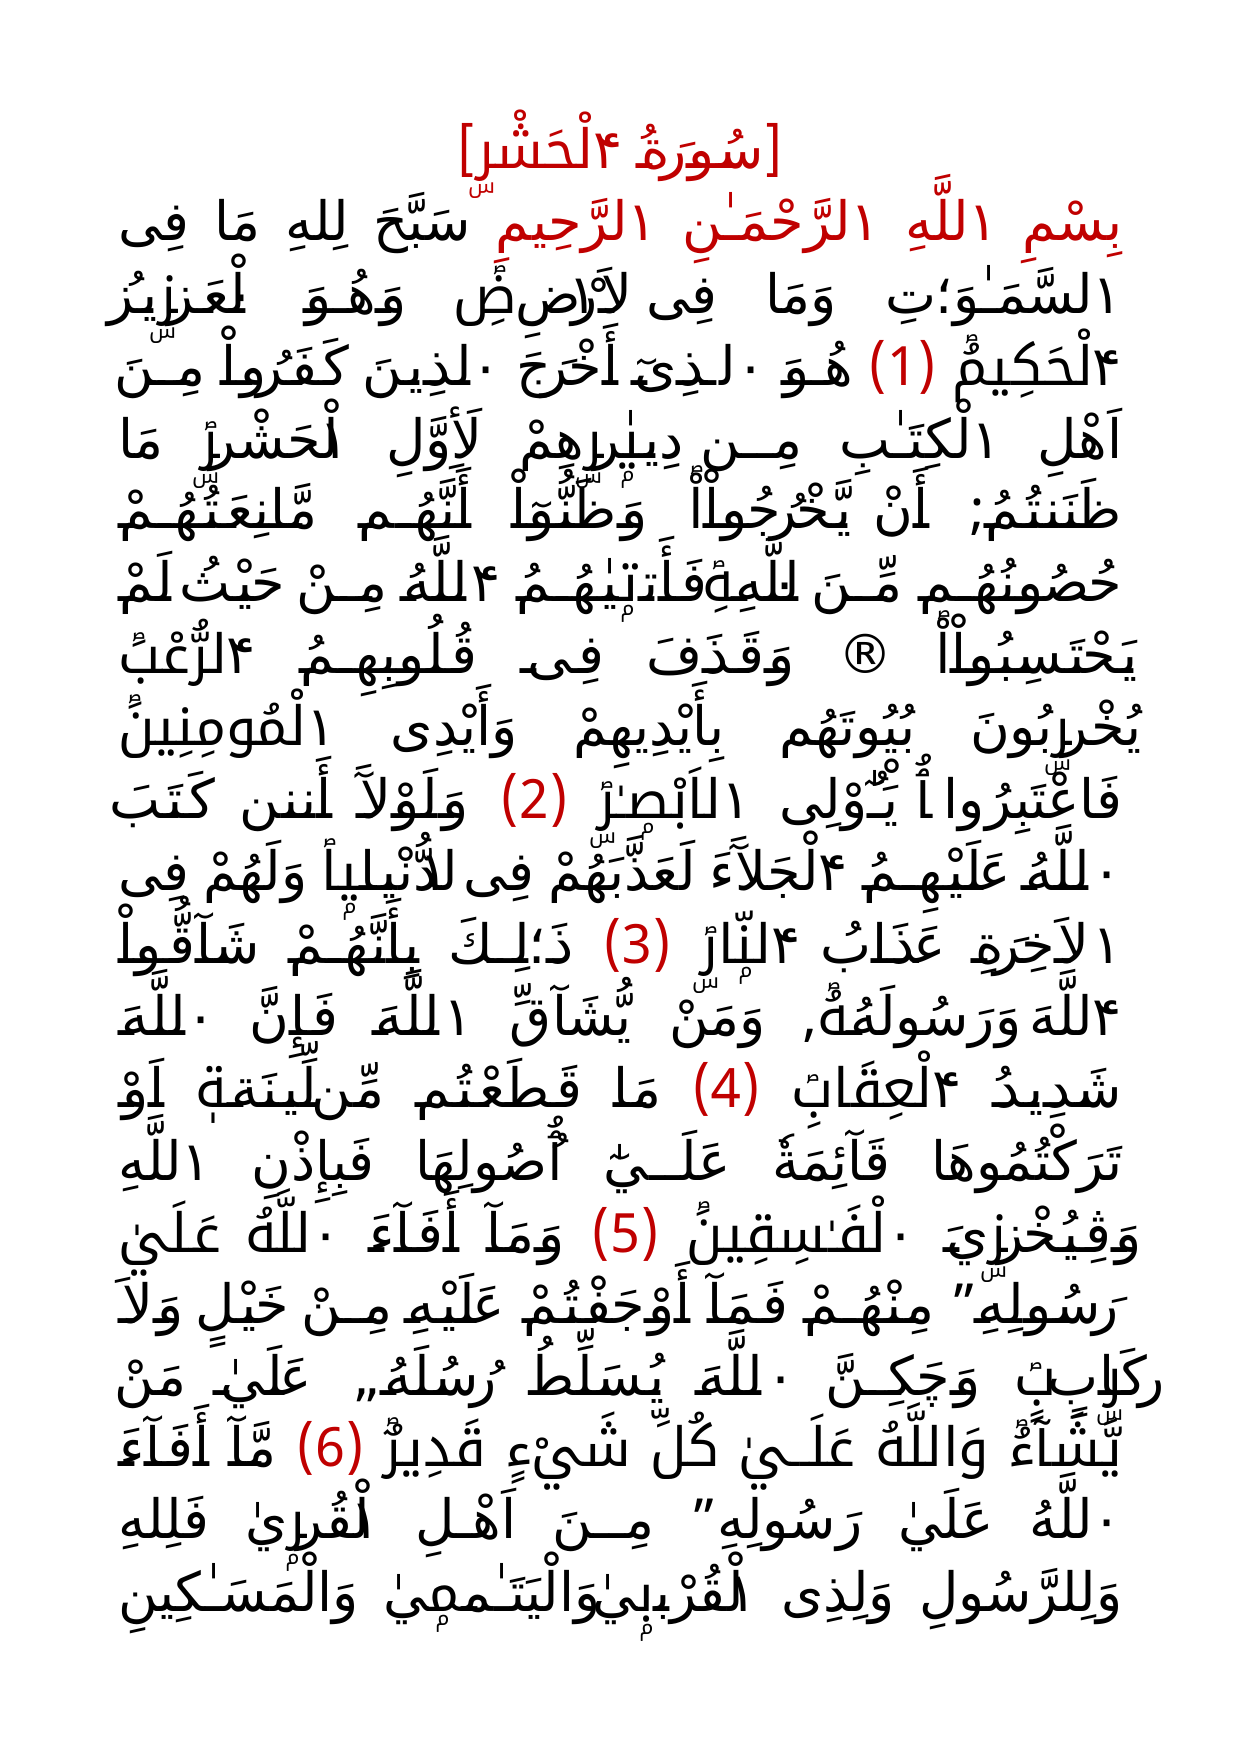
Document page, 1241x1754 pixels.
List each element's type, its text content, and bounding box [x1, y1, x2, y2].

text بِسْمِ ۱للَّهِ ۱لرَّحْمَـٰنِ ۱لرَّحِيمِ سَبَّحَ لِلهِ مَا فِى ۱لسَّمَـٰوَ؛تِ وَمَا فِى ۱لاَرْضِؐ وَهُوَ ۰لْعَزۣيزُ ۴لْحَكِيمُؐ (1) هُوَ ۰ﻟـذِىٓ أَخْرَجَ ۰لذِينَ كَفَرُواْ مِــنَ اَهْلِ ۱لْكِتَـٰبِ مِــن دِيۭـٰرۣهِمْ لَأِوَّلِ ۱لْحَشْرۣؐ مَا ظَنَنتُمُ; أَنْ يَّخْرُجُواْؐ وَظَنُّوٓاْ أَنَّهُم مَّانِعَتُهُمْ حُصُونُهُم مِّــنَ ۰للَّهِؐ فَأَتۭيٰهُمُ ۴للَّهُ مِــنْ حَيْثُ لَمْ يَحْتَسِبُواْؐ ® وَقَذَفَ فِى قُلُوبِهِمُ ۴لرُّعْبَؐ يُخْرۣبُونَ بُيُوتَهُم بِأَيْدِيهِمْ وَأَيْدِى ۱لْمُومِنِينَؐ فَاعْتَبِرُواْ يَـٰٓٱُوْلِى ۱لاَبْصۭـٰرۣؐ (2) وَلَوْلآَ أَننن كَتَبَ ۰للَّهُ عَلَيْهِمُ ۴لْجَلآَءَ لَعَذَّبَهُمْ فِى ۱لدُّنْيۭاؐ وَلَهُمْ فِى ۱لاَخِرَةِ عَذَابُ ۴لنّۭارۣؐ (3) ذَ؛لِــكَ بِأَنَّهُمْ شَآقُّواْ ۴للَّهَ وَرَسُولَهُؐ, وَمَنْ يُّشَآقِّ ۱للَّهَ فَإِنَّ ۰للَّهَ شَدِيدُ ۴لْعِقَابِؐ (4) مَا قَطَعْتُم مِّن لِّينَةٖ اَوْ تَرَكْتُمُوهَا قَآئِمَةٗ عَلَــيٰٓ ٱُصُولِهَا فَبِإِذْنِ ۱للَّهِ وَڤِيُخْزۣيَ ۰لْفَـٰسِقِينَؐ (5) وَمَآ أَفَآءَ ۰للَّهُ عَلَيٰ رَسُولِهِ” مِنْهُمْ فَمَآ أَوْجَفْتُمْ عَلَيْهِ مِــنْ خَيْلٍ وَلاَ رۣكَابٍؐ وَچَكِــنَّ ۰للَّهَ يُسَلِّطُ رُسُلَهُ„ عَلَيٰ مَنْ يَّشَآءُؐ وَاللَّهُ عَلَــيٰ كُلِّ شَيْءٍ قَدِيرٌؐ (6) مَّآ أَفَآءَ ۰للَّهُ عَلَيٰ رَسُولِهِ” مِــنَ اَهْـلِ ۱لْقُرۭيٰ فَلِلهِ وَلِلرَّسُولِ وَلِذِى ۱لْقُرْبۭيٰ وَالْيَتَـٰمۭيٰ وَالْمَسَـٰكِينِ وَابْـنِ ۱لسَّبِيلِ كَىْ لاَ يَكُونَ دُولَةَۢ بَيْــنَ ۰لاَغْنِيَآءِ مِنكُمْؐ وَمَآ ءَاتۭيٰكُمُ ۴لرَّسُولُ فَخُذُوهُؐ وَمَا نَهۭيٰكُمْ عَنْهُ فَانتَهُواْؐ وَاتَّقُواْ ۴للَّهَؐ إِنَّ ۰للَّهَ شَدِيدُ ۴لْعِقَابِؐ (7) لِلْفُقَرَآءِ ۱ڤْمُهَـٰجِرۣيــنَ ۰لذِينَ ٱُخْرۣجُواْ مِــن دِيۭـٰرۣهِمْ وَأَمْوَ؛لِهِمْ يَبْتَغُونَ فَضْلًا مِّــنَ ۰للَّهِ وَرۣضْوَ؛ناً وَيَنصُرُونَ ۰للَّهَ وَرَسُولَهُؐ; ٱُوْلَئِــكَ هُمُ ۴لصَّـٰدِقُونَؐ (8) وَالذِينَ تَبَوَّءُو ۴لدَّارَ وَالِايمَـٰنَ مِن قَبْلِهِمْ يُحِبُّونَ مَــنْ هَاجَرَ إِلَيْهِمْ وَلاَ يَجِدُونَ فِى صُدُورۣهِمْ حَاجَةً مِّمَّآ ٱُوتُواْ وَيُوثِرُونَ عَلَــيٰٓ أَنفُسِهِمْ وَلَوْ كَانَ بِهِمْ خَصَاصَةٌؐ وَمَنْ يُّوقَ شُحَّ نَفْسِهِ” فَٱُوْلَئِــكَ هُمُ ۴ڤْمُفْڤِحُونَؐ (9) وَالذِيــنَ جَآءُو مِـنۢ بَعْدِهِمْ يَقُولُونَ رَبَّنَا "غْفِرْ لَنَا وَلِإِخْوَ؛نِنَا ۰لذِيــنَ سَبَقُونَا بِالِايمَـٰنِ وَلاَ تَجْعَلْ فِى قُلُوبِنَا غِلًاّ لِّلذِيــنَ ءَامَنُواْؐ رَبَّنَآ إِنَّــكَ رَءُوفٌ رَّحِيم٘ؐ (10) ¥ اَلَمْ تَرَ إِلَي ۰لذِيــنَ نَافَقُواْ يَقُولُونَ لِإِخْوَ؛نِهِمُ ۴لذِيــنَ كَفَرُواْ مِنَ اَهْلِ ۱لْكِتَـٰبِ لَـئِــنُ ۷خْرۣجْتُمْ ڤَنَخْرُجَــنَّ مَعَكُمْ وَلاَ نُطِيعُ فِيكُمُ; أَحَداٗ اَبَداً وَإِن قُوتِلْتُمْ لَنَنصُرَنَّكُمْؐ وَاللَّهُ يَشْهَدُ إِنَّهُمْ لَكَـٰذِبُونَؐ (11) لَـئِــنُ ۷خْرۣجُواْ لاَ يَخْرُجُونَ مَعَهُمْؐ وَلَئِن قُوتِلُواْ لاَ يَنصُرُونَهُمْؐ وَلَـئِــن نَّصَرُوهُمْ لَيُوَلُّنَّ ۰لاَدْبَـٰرَ ثُمَّ لاَ يُنصَرُونَؐ (12) لَأَنتُمُ; أَشَدُّ رَهْبَةً فِى صُدُورۣهِم مِّــنَ ۰للَّهِؐ ذَ؛لِــكَ بِأَنَّهُمْ قَوْمٌ لاَّ يَفْقَهُونَؐ (13) لاَ يُقَـٰتِلُونَكُمْ جَمِيعاٗ اِلاَّ فِى قُريً مُّحَصَّنَةٖ اَوْ مِنْ وَّرَآءِ جُدُرٙؐ بَأْسُهُم بَيْنَهُمْ شَدِيدٌؐ تَحْسِبُهُمْ جَمِيعاً وَقُلُوبُهُمْ شَتّۭيٰؐ ذَ؛لِــكَ بِأَنَّهُمْ قَوْمٌ لاَّ يَعْقِلُونَؐ (14) كَمَثَلِ ۱لذِينَ مِــن قَبْلِهِمْ قَرۣيباًؐ ذَاقُواْ وَبَالَ أَمْرۣهِمْؐ وَلَهُمْ عَذَاب٘ اَلِيمٌؐ (15) كَمَثَـلِ ۱لشَّيْطَـٰنِ إِذْ قَالَ لِلِانسَـٰنِ ۹كْفُرْ فَلَمَّا كَفَرَ قَالَ إِنِّى بَرۣىٓءٌ مِّنــكَ إِنِّــيَ أَخَافُ ۴للَّهَ رَبَّ ۰لْعَـٰلَمِينَؐ (16) فَكَانَ عَـٰقِبَتَهُمَآ أَنَّهُمَا فِى ۱لنّۭارۣ خَالِدَيْنِ فِيهَاؐ وَذَ؛لِــكَ جَزَ×ؤُاْ ۴لظَّـٰلِمِينَؐ (17) يَـٰٓأَيُّهَا ۰لذِيــنَ ءَامَنُواْ èتَّقُواْ ۴للَّهَ وَلْتَنظُرْ نَفْــسٌ مَّا قَدَّمَتْ لِغَدٍؐ وَاتَّقُواْ ۴للَّهَؐ إِنَّ ۰للَّهَ خَبِيرٛ بِمَا تَعْمَلُونَؐ (18) وَلاَ تَكُونُواْ كَالذِيــنَ نَسُواْ ۴للَّهَ فَأَنسۭيٰهُمُ; أَنفُسَهُمُؐ; ٱُوْلَئِــكَ هُمُ ۴لْفَـٰسِقُونَؐ (19) لاَ يَسْتَوۣىٓ أَصْحَـٰبُ ۴لنّۭارۣ وَأَصْحَـٰبُ ۴لْجَنَّةِؐ أَصْحَـٰبُ ۴لْجَنَّةِ هُمُ ۴لْفَآئِزُونَؐ (20) لَوَ اَنزَلْنَا هَـٰذَا ۰لْقُرْءَانَ عَلَيٰ جَبَلٍ لَّرَأَيْتَهُ„ خَـٰشِعاً مُّتَصَدِّعاً مِّــنْ خَشْيَةِ ۱للَّهِؐ وَتِلْــكَ ۰لاَمْثَـٰــلُ نَضْرۣبُهَا لِلنَّاسسسِ لَعَلَّهُمْ يَتَفَكَّرُونَؐ (21) هُوَ ۰للَّهُ ۴ﻟ﮲ لآَ إِچَهَ إِلاَّ هُوَؐ عَـٰلِمُ ۴لْغَيْبِ وَالشَّهَـٰدَةِؐ هُوَ ۰لرَّحْمَـٰنُ ۴لرَّحِيمُؐ (22) هُوَ ۰للَّهُ ۴ﻟ﮲ لآَ إِچَهَ إِلاَّ هُوَ ۰لْمَلِــكُ ۴لْقُدُّوسسسُ ۴لسَّچَمُ ۴لْمُومِــنُ ۴لْمُهَيْمِنُ ۴لْعَزۣيزُ ۴لْجَبَّارُ ۴لْمُتَكَبِّرُؐ سُبْحَـٰــنَ ۰للَّهِ عَمَّا يُشْرۣكُونَؐ (23) هُوَ ۰للَّهُ ۴لْخَـٰلِقُ ۴لْبَارۣىُٔ ۴لْمُصَوّۣرُؐ لَهُ ۴لاَسْمَآءُ ۴لْحُسْنۭيٰؐ يُسَبِّحُ لَهُ„ مَا فِى ۱لسَّمَـٰوَ؛تِ وَالاَرْضِؐ وَهُوَ ۰لْعَزۣيزُ ۴لْحَكِيمُ (24) [118, 191, 1122, 1633]
subtitle [سُورَةُ ۴لْحَشْرۣ] [118, 118, 1122, 191]
